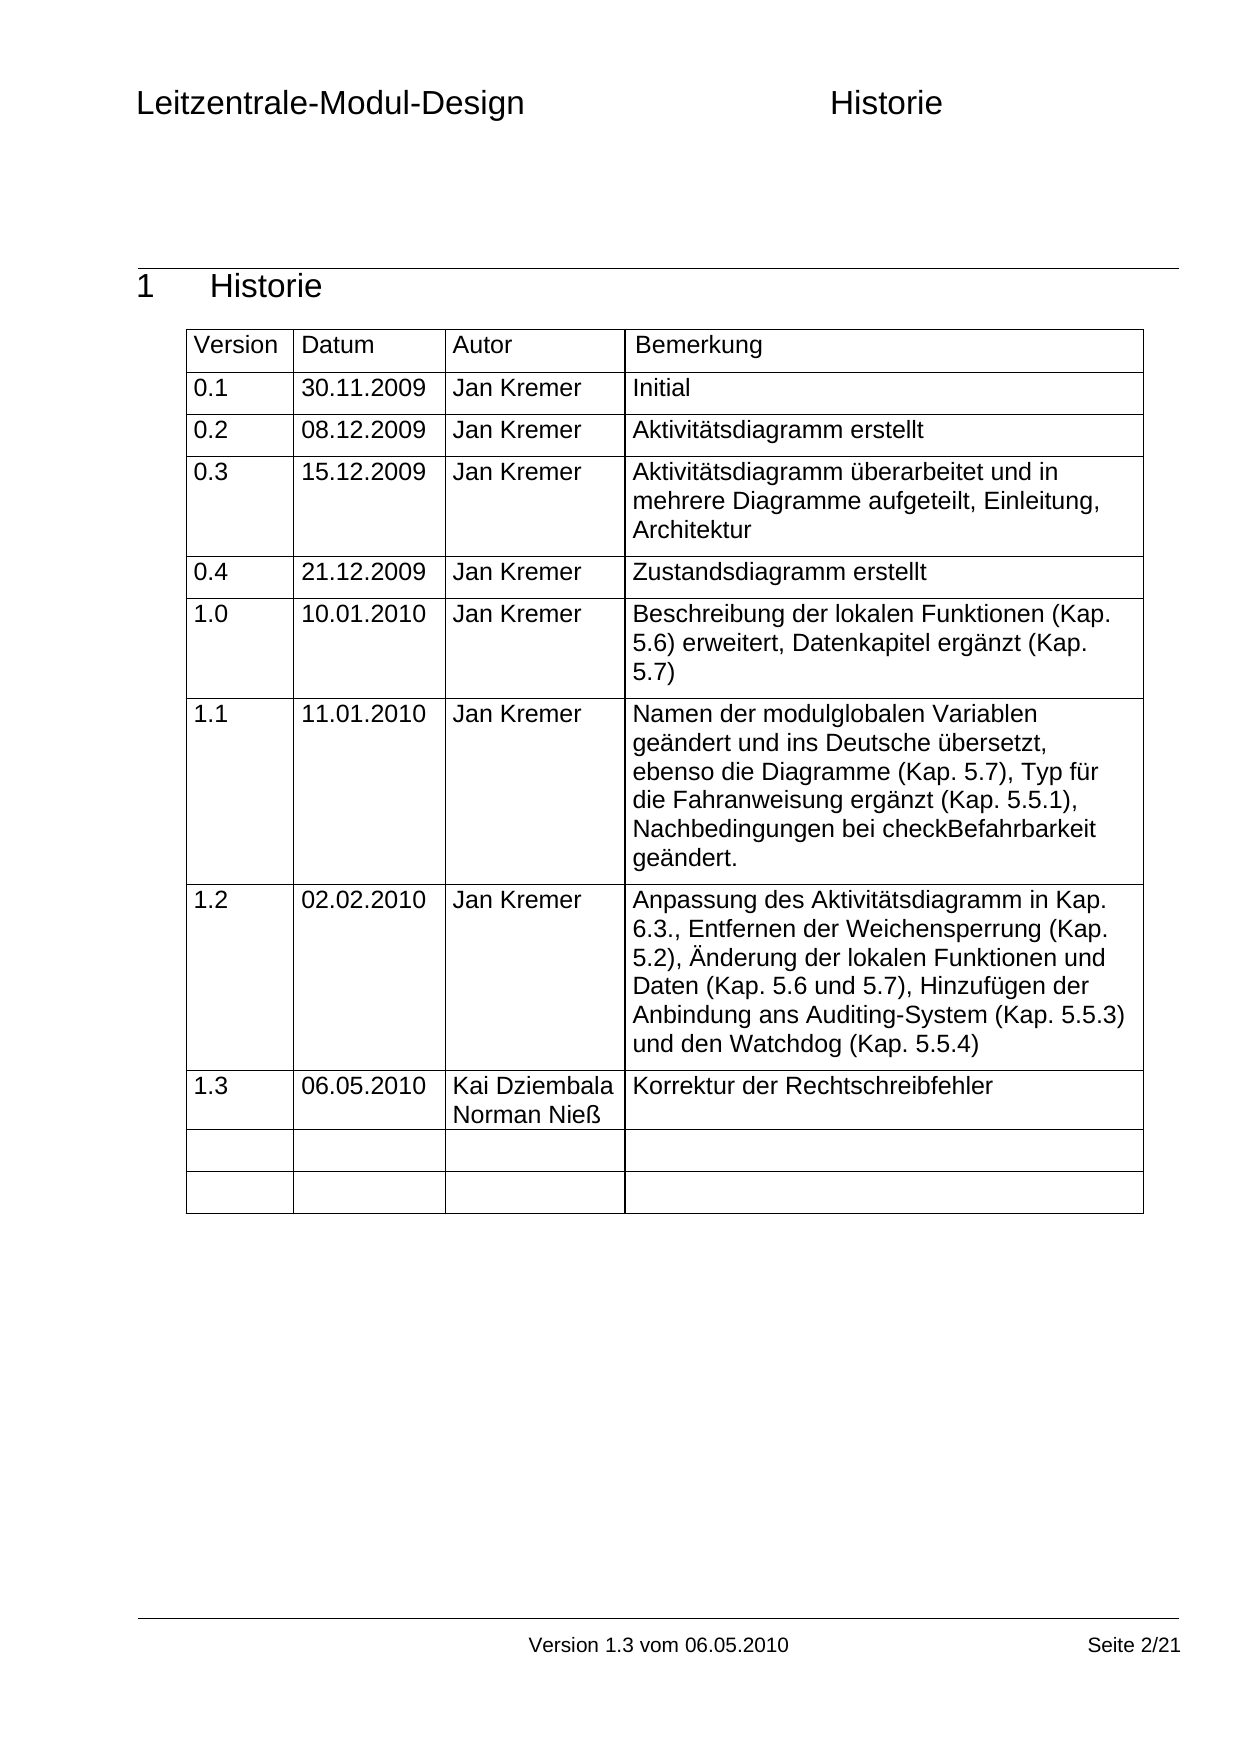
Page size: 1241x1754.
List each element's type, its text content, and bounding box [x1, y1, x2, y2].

table_header Datum [294, 330, 445, 372]
table_cell Anpassung des Aktivitätsdiagramm in Kap. 6.3., Entfernen der Weichensperrung (Kap. 5.2), Änderung der lokalen Funktionen und Daten (Kap. 5.6 und 5.7), Hinzufügen der Anbindung ans Auditing-System (Kap. 5.5.3) und den Watchdog (Kap. 5.5.4) [626, 885, 1143, 1070]
table_cell 10.01.2010 [294, 599, 445, 698]
table_cell 1.2 [187, 885, 293, 1070]
table_cell Jan Kremer [446, 557, 624, 598]
table_cell Jan Kremer [446, 885, 624, 1070]
table_cell [446, 1172, 624, 1213]
table_header Bemerkung [626, 330, 1143, 372]
table_cell Jan Kremer [446, 699, 624, 884]
table_cell Kai Dziembala Norman Nieß [446, 1071, 624, 1129]
table_cell Aktivitätsdiagramm überarbeitet und in mehrere Diagramme aufgeteilt, Einleitung, Architektur [626, 457, 1143, 556]
table_cell 02.02.2010 [294, 885, 445, 1070]
table_cell [294, 1130, 445, 1171]
table_cell 0.4 [187, 557, 293, 598]
table_cell [446, 1130, 624, 1171]
table_cell 11.01.2010 [294, 699, 445, 884]
table_cell Jan Kremer [446, 599, 624, 698]
table_cell [626, 1130, 1143, 1171]
table_cell 0.2 [187, 415, 293, 456]
table_cell 06.05.2010 [294, 1071, 445, 1129]
table_cell 0.1 [187, 373, 293, 414]
table_cell 1.3 [187, 1071, 293, 1129]
table_cell 1.1 [187, 699, 293, 884]
table_cell [187, 1172, 293, 1213]
table_cell 21.12.2009 [294, 557, 445, 598]
table_cell Jan Kremer [446, 373, 624, 414]
table_cell Korrektur der Rechtschreibfehler [626, 1071, 1143, 1129]
table_cell Jan Kremer [446, 457, 624, 556]
table_header Version [187, 330, 293, 372]
table_cell 0.3 [187, 457, 293, 556]
table_cell 1.0 [187, 599, 293, 698]
table_cell [187, 1130, 293, 1171]
table_cell [294, 1172, 445, 1213]
table_header Autor [446, 330, 624, 372]
table_cell 30.11.2009 [294, 373, 445, 414]
subtitle Historie [136, 289, 1181, 304]
table_cell Zustandsdiagramm erstellt [626, 557, 1143, 598]
table_cell Namen der modulglobalen Variablen geändert und ins Deutsche übersetzt, ebenso die Diagramme (Kap. 5.7), Typ für die Fahranweisung ergänzt (Kap. 5.5.1), Nachbedingungen bei checkBefahrbarkeit geändert. [626, 699, 1143, 884]
table_cell Jan Kremer [446, 415, 624, 456]
table_cell Initial [626, 373, 1143, 414]
table_cell Beschreibung der lokalen Funktionen (Kap. 5.6) erweitert, Datenkapitel ergänzt (Kap. 5.7) [626, 599, 1143, 698]
table_cell Aktivitätsdiagramm erstellt [626, 415, 1143, 456]
table_cell 15.12.2009 [294, 457, 445, 556]
table_cell 08.12.2009 [294, 415, 445, 456]
table_cell [626, 1172, 1143, 1213]
